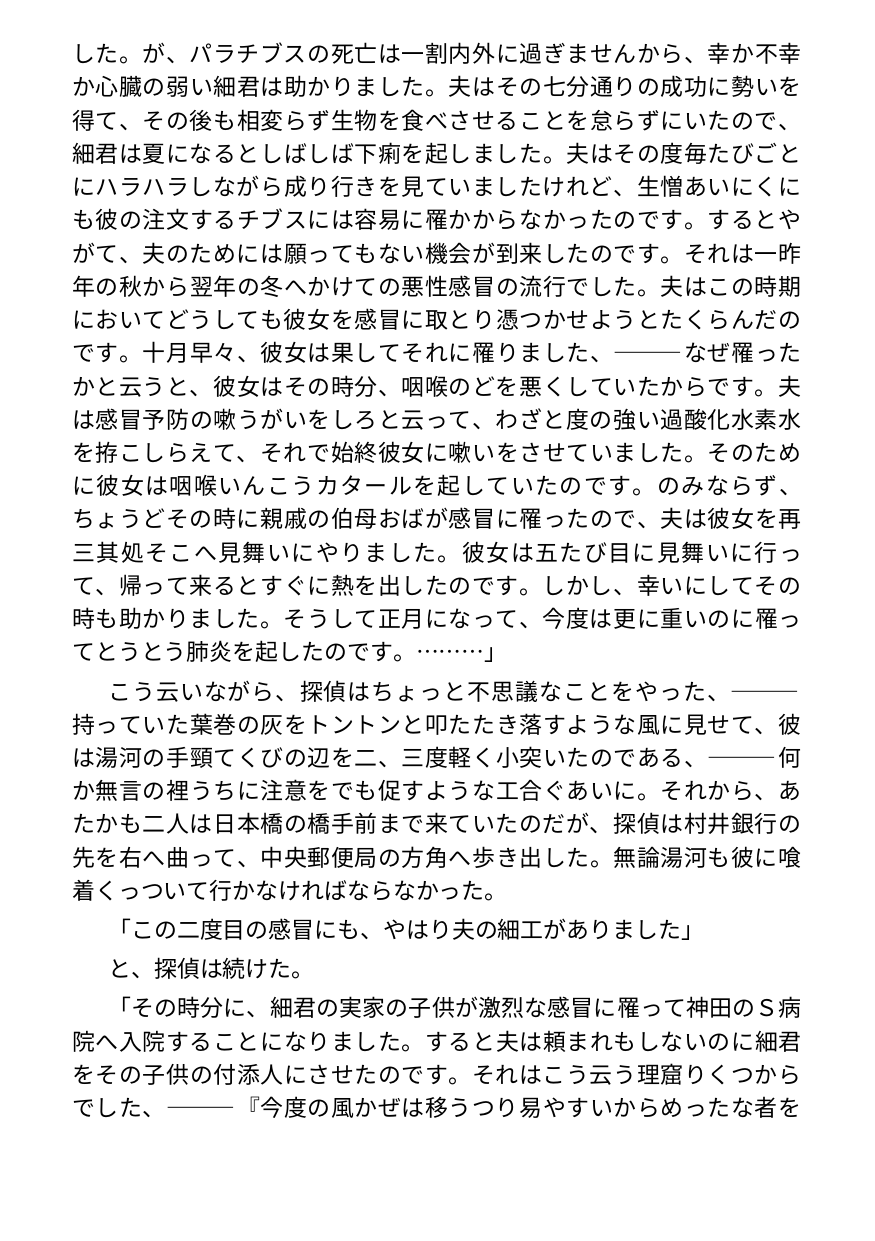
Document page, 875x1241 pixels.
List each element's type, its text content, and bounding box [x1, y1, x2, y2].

text 「その時分に、細君の実家の子供が激烈な感冒に罹って神田のＳ病院へ入院することになりました。すると夫は頼まれもしないのに細君をその子供の付添人にさせたのです。それはこう云う理窟りくつからでした、―――『今度の風かぜは移うつり易やすいからめったな者を [72, 990, 802, 1123]
text と、探偵は続けた。 [72, 951, 802, 984]
text こう云いながら、探偵はちょっと不思議なことをやった、―――持っていた葉巻の灰をトントンと叩たたき落すような風に見せて、彼は湯河の手頸てくびの辺を二、三度軽く小突いたのである、―――何か無言の裡うちに注意をでも促すような工合ぐあいに。それから、あたかも二人は日本橋の橋手前まで来ていたのだが、探偵は村井銀行の先を右へ曲って、中央郵便局の方角へ歩き出した。無論湯河も彼に喰着くっついて行かなければならなかった。 [72, 673, 802, 906]
text 「この二度目の感冒にも、やはり夫の細工がありました」 [72, 912, 802, 945]
text した。が、パラチブスの死亡は一割内外に過ぎませんから、幸か不幸か心臓の弱い細君は助かりました。夫はその七分通りの成功に勢いを得て、その後も相変らず生物を食べさせることを怠らずにいたので、細君は夏になるとしばしば下痢を起しました。夫はその度毎たびごとにハラハラしながら成り行きを見ていましたけれど、生憎あいにくにも彼の注文するチブスには容易に罹かからなかったのです。するとやがて、夫のためには願ってもない機会が到来したのです。それは一昨年の秋から翌年の冬へかけての悪性感冒の流行でした。夫はこの時期においてどうしても彼女を感冒に取とり憑つかせようとたくらんだのです。十月早々、彼女は果してそれに罹りました、―――なぜ罹ったかと云うと、彼女はその時分、咽喉のどを悪くしていたからです。夫は感冒予防の嗽うがいをしろと云って、わざと度の強い過酸化水素水を拵こしらえて、それで始終彼女に嗽いをさせていました。そのために彼女は咽喉いんこうカタールを起していたのです。のみならず、ちょうどその時に親戚の伯母おばが感冒に罹ったので、夫は彼女を再三其処そこへ見舞いにやりました。彼女は五たび目に見舞いに行って、帰って来るとすぐに熱を出したのです。しかし、幸いにしてその時も助かりました。そうして正月になって、今度は更に重いのに罹ってとうとう肺炎を起したのです。………」 [72, 36, 802, 667]
